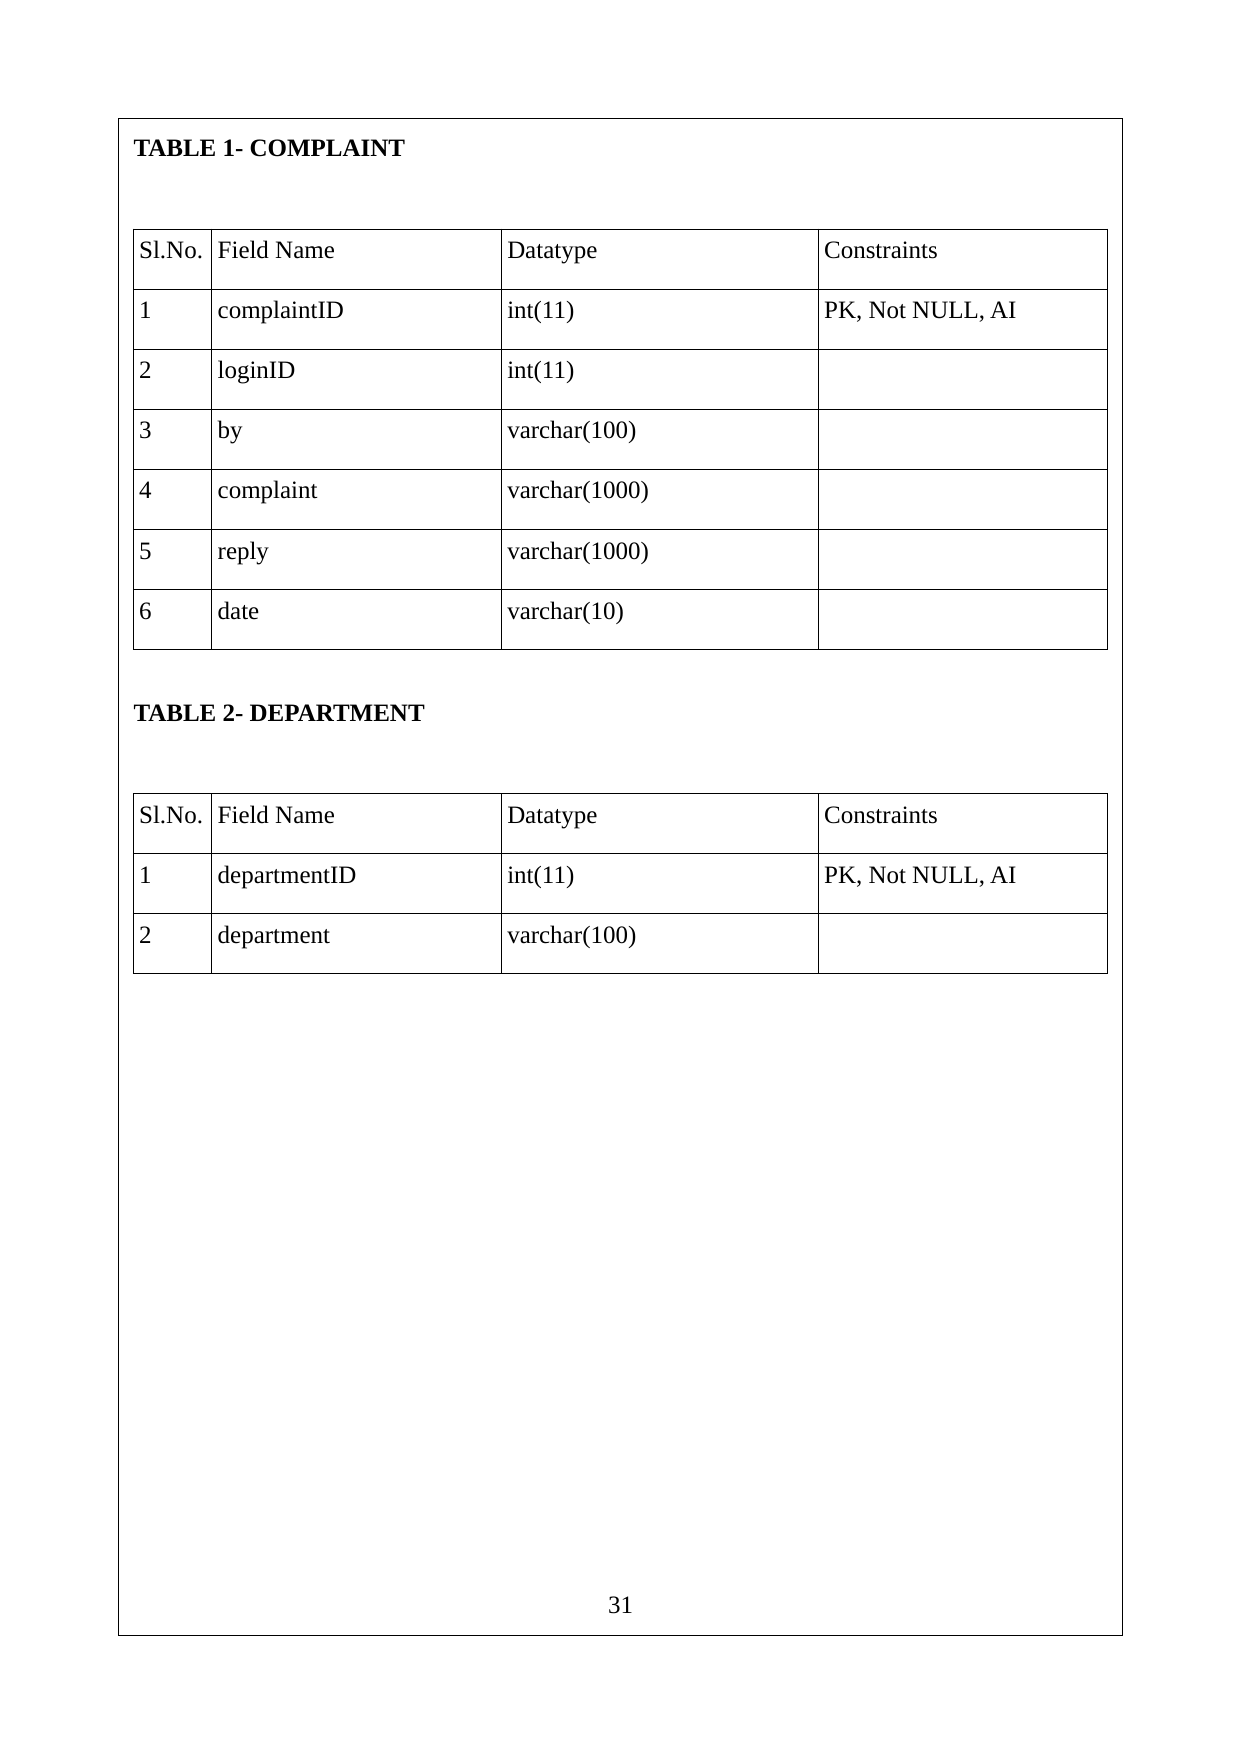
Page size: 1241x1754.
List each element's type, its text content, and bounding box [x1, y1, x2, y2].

table_cell departmentID [212, 854, 501, 913]
table_cell department [212, 914, 501, 973]
table_cell 2 [134, 914, 211, 973]
table_cell complaintID [212, 290, 501, 349]
table_cell [819, 470, 1107, 529]
text TABLE 1- COMPLAINT [133, 133, 1107, 162]
table_cell [819, 590, 1107, 649]
table_cell int(11) [502, 854, 818, 913]
table_cell 1 [134, 854, 211, 913]
table_cell [819, 410, 1107, 469]
table_cell complaint [212, 470, 501, 529]
table_cell date [212, 590, 501, 649]
table_header Datatype [502, 230, 818, 288]
text TABLE 2- DEPARTMENT [133, 698, 1107, 727]
table_cell reply [212, 530, 501, 589]
table_cell [819, 530, 1107, 589]
table_cell varchar(100) [502, 914, 818, 973]
table_header Datatype [502, 794, 818, 853]
table_cell [819, 914, 1107, 973]
table_header Sl.No. [134, 794, 211, 853]
table_cell 5 [134, 530, 211, 589]
table_cell varchar(100) [502, 410, 818, 469]
table_header Field Name [212, 794, 501, 853]
table_cell varchar(1000) [502, 470, 818, 529]
table_cell varchar(10) [502, 590, 818, 649]
table_cell 3 [134, 410, 211, 469]
table_cell 4 [134, 470, 211, 529]
table_cell PK, Not NULL, AI [819, 854, 1107, 913]
table_cell [819, 350, 1107, 409]
table_cell by [212, 410, 501, 469]
table_cell loginID [212, 350, 501, 409]
table_header Constraints [819, 230, 1107, 288]
table_cell int(11) [502, 290, 818, 349]
table_cell 1 [134, 290, 211, 349]
table_cell varchar(1000) [502, 530, 818, 589]
table_cell 2 [134, 350, 211, 409]
table_header Constraints [819, 794, 1107, 853]
table_cell 6 [134, 590, 211, 649]
table_cell PK, Not NULL, AI [819, 290, 1107, 349]
table_header Sl.No. [134, 230, 211, 288]
table_cell int(11) [502, 350, 818, 409]
table_header Field Name [212, 230, 501, 288]
